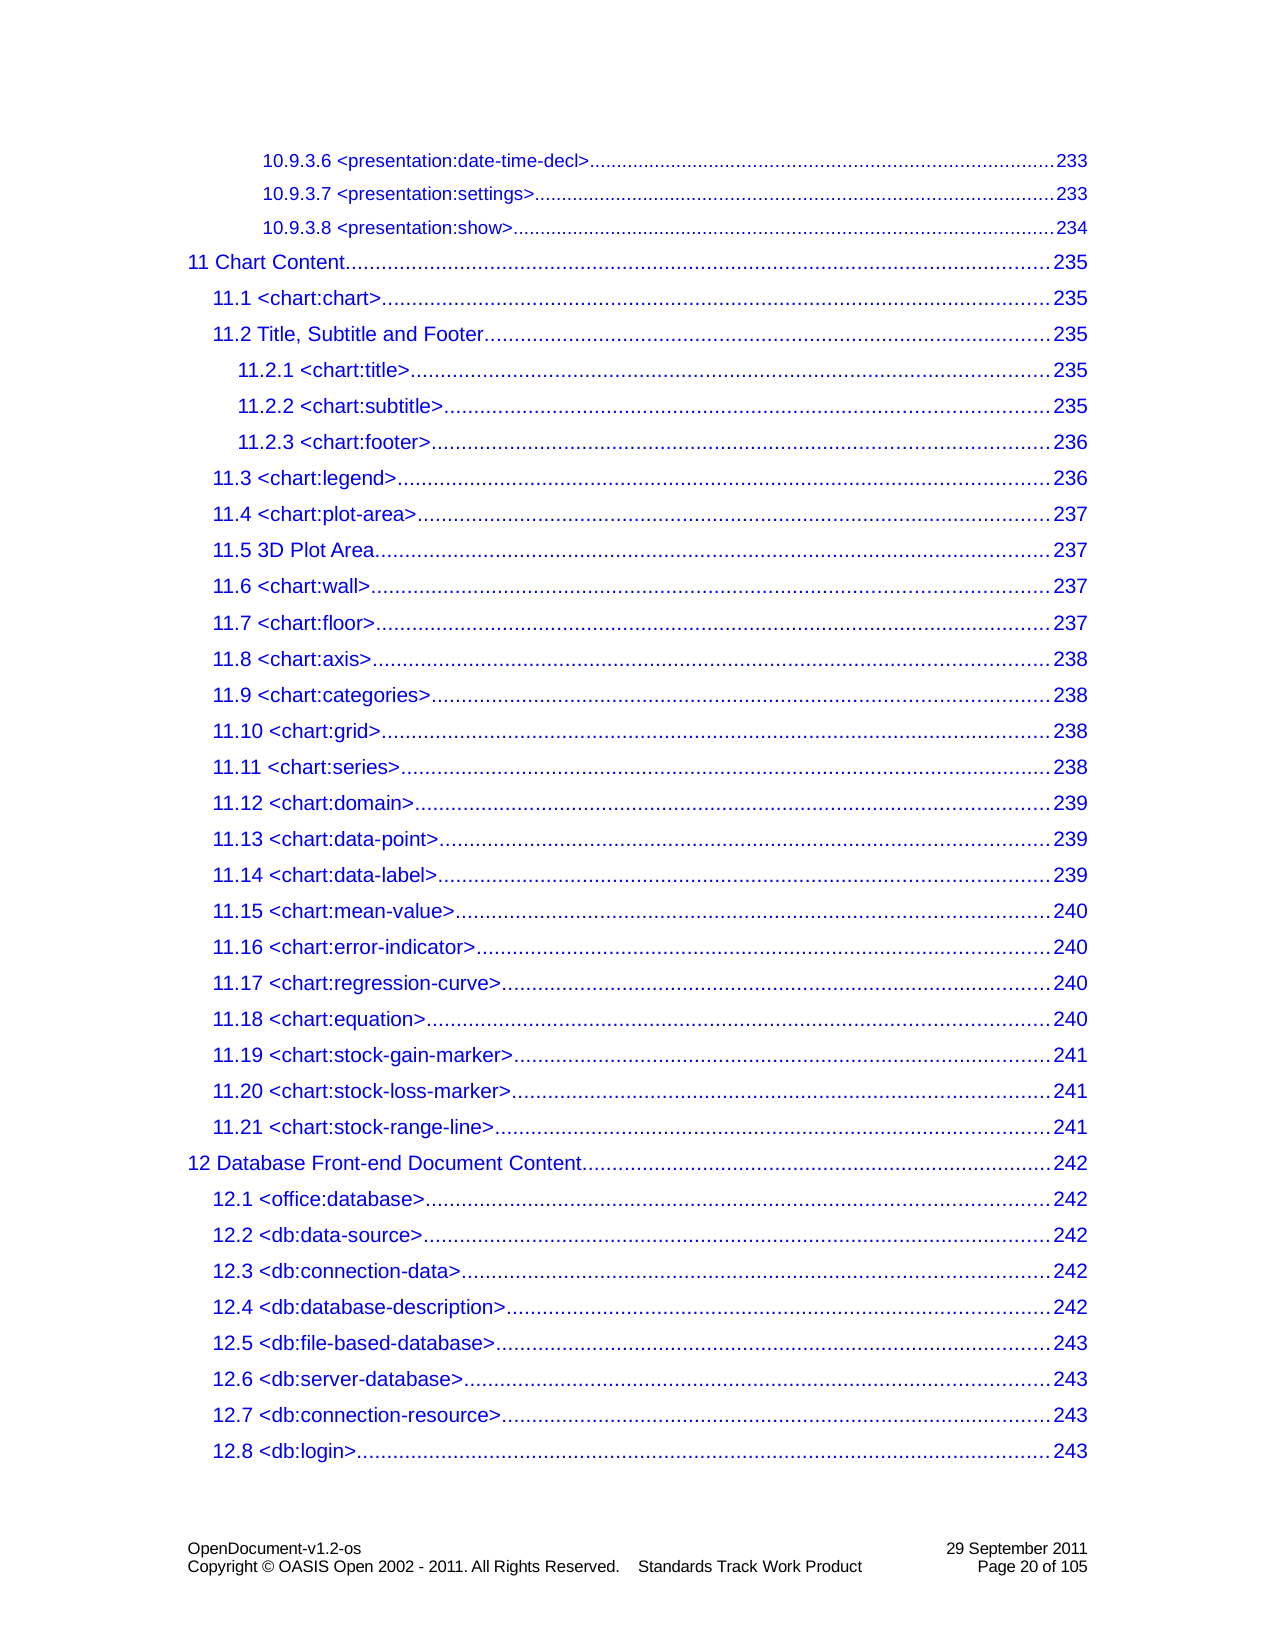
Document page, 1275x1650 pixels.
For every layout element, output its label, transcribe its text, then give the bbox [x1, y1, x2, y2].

text 11.1 <chart:chart> 235 [212, 287, 1088, 310]
text 12.1 <office:database> 242 [212, 1188, 1088, 1211]
text 11.3 <chart:legend> 236 [212, 467, 1088, 490]
text 11.8 <chart:axis> 238 [212, 647, 1088, 671]
text 11.13 <chart:data-point> 239 [212, 827, 1088, 851]
text 12.8 <db:login> 243 [212, 1440, 1088, 1463]
text 12 Database Front-end Document Content 242 [187, 1152, 1088, 1175]
text 12.6 <db:server-database> 243 [212, 1368, 1088, 1391]
text 11.12 <chart:domain> 239 [212, 791, 1088, 815]
text 11.7 <chart:floor> 237 [212, 611, 1088, 634]
text 10.9.3.7 <presentation:settings> 233 [262, 183, 1088, 204]
text 11.17 <chart:regression-curve> 240 [212, 971, 1088, 995]
text 11.4 <chart:plot-area> 237 [212, 503, 1088, 526]
text 11.10 <chart:grid> 238 [212, 719, 1088, 743]
text 12.7 <db:connection-resource> 243 [212, 1404, 1088, 1427]
text 11.20 <chart:stock-loss-marker> 241 [212, 1079, 1088, 1103]
text 10.9.3.6 <presentation:date-time-decl> 233 [262, 150, 1088, 171]
text 11.21 <chart:stock-range-line> 241 [212, 1116, 1088, 1139]
text 11.14 <chart:data-label> 239 [212, 863, 1088, 887]
text 12.4 <db:database-description> 242 [212, 1296, 1088, 1319]
text 12.3 <db:connection-data> 242 [212, 1260, 1088, 1283]
text 11.5 3D Plot Area 237 [212, 539, 1088, 562]
text 10.9.3.8 <presentation:show> 234 [262, 217, 1088, 238]
text 11.2.3 <chart:footer> 236 [237, 431, 1088, 454]
text 11.2 Title, Subtitle and Footer 235 [212, 323, 1088, 346]
text 11.15 <chart:mean-value> 240 [212, 899, 1088, 923]
text 11.6 <chart:wall> 237 [212, 575, 1088, 598]
text 12.5 <db:file-based-database> 243 [212, 1332, 1088, 1355]
text 11.9 <chart:categories> 238 [212, 683, 1088, 707]
text 11.11 <chart:series> 238 [212, 755, 1088, 779]
text 12.2 <db:data-source> 242 [212, 1224, 1088, 1247]
text 11.18 <chart:equation> 240 [212, 1007, 1088, 1031]
text 11.19 <chart:stock-gain-marker> 241 [212, 1043, 1088, 1067]
text 11.2.2 <chart:subtitle> 235 [237, 395, 1088, 418]
text 11 Chart Content 235 [187, 251, 1088, 274]
text 11.2.1 <chart:title> 235 [237, 359, 1088, 382]
text 11.16 <chart:error-indicator> 240 [212, 935, 1088, 959]
